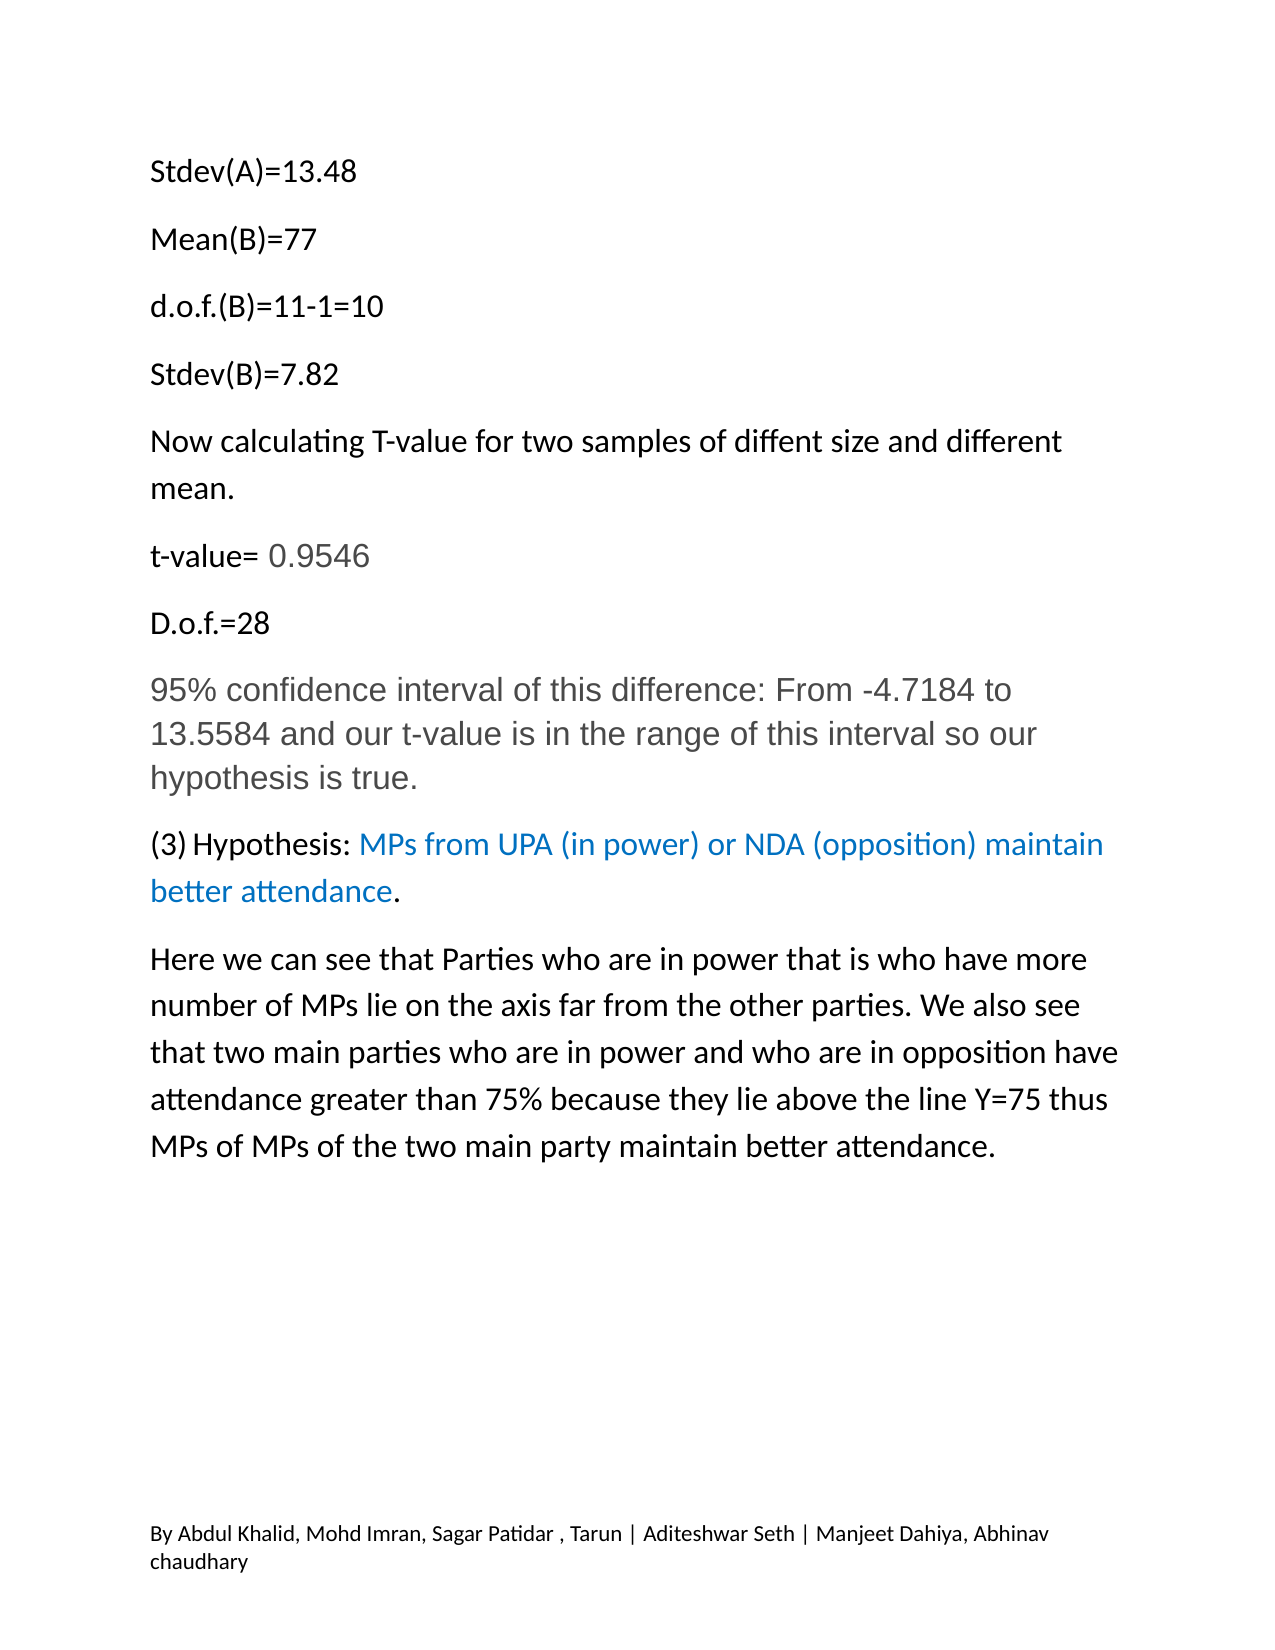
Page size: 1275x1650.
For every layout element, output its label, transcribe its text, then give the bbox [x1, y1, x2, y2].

text 95% confidence interval of this difference: From -4.7184 to 13.5584 and our t-value is in the range of this interval so our hypothesis is true. [150, 670, 1125, 797]
text (3) Hypothesis: MPs from UPA (in power) or NDA (opposition) maintain better attendance. [150, 823, 1125, 911]
text Stdev(A)=13.48 [150, 150, 1125, 191]
text Stdev(B)=7.82 [150, 353, 1125, 393]
text Now calculating T-value for two samples of diffent size and different mean. [150, 420, 1125, 508]
text D.o.f.=28 [150, 602, 1125, 643]
text t-value= 0.9546 [150, 535, 1125, 576]
text Here we can see that Parties who are in power that is who have more number of MPs lie on the axis far from the other parties. We also see that two main parties who are in power and who are in opposition have attendance greater than 75% because they lie above the line Y=75 thus MPs of MPs of the two main party maintain better attendance. [150, 938, 1125, 1166]
text d.o.f.(B)=11-1=10 [150, 285, 1125, 326]
text Mean(B)=77 [150, 218, 1125, 258]
